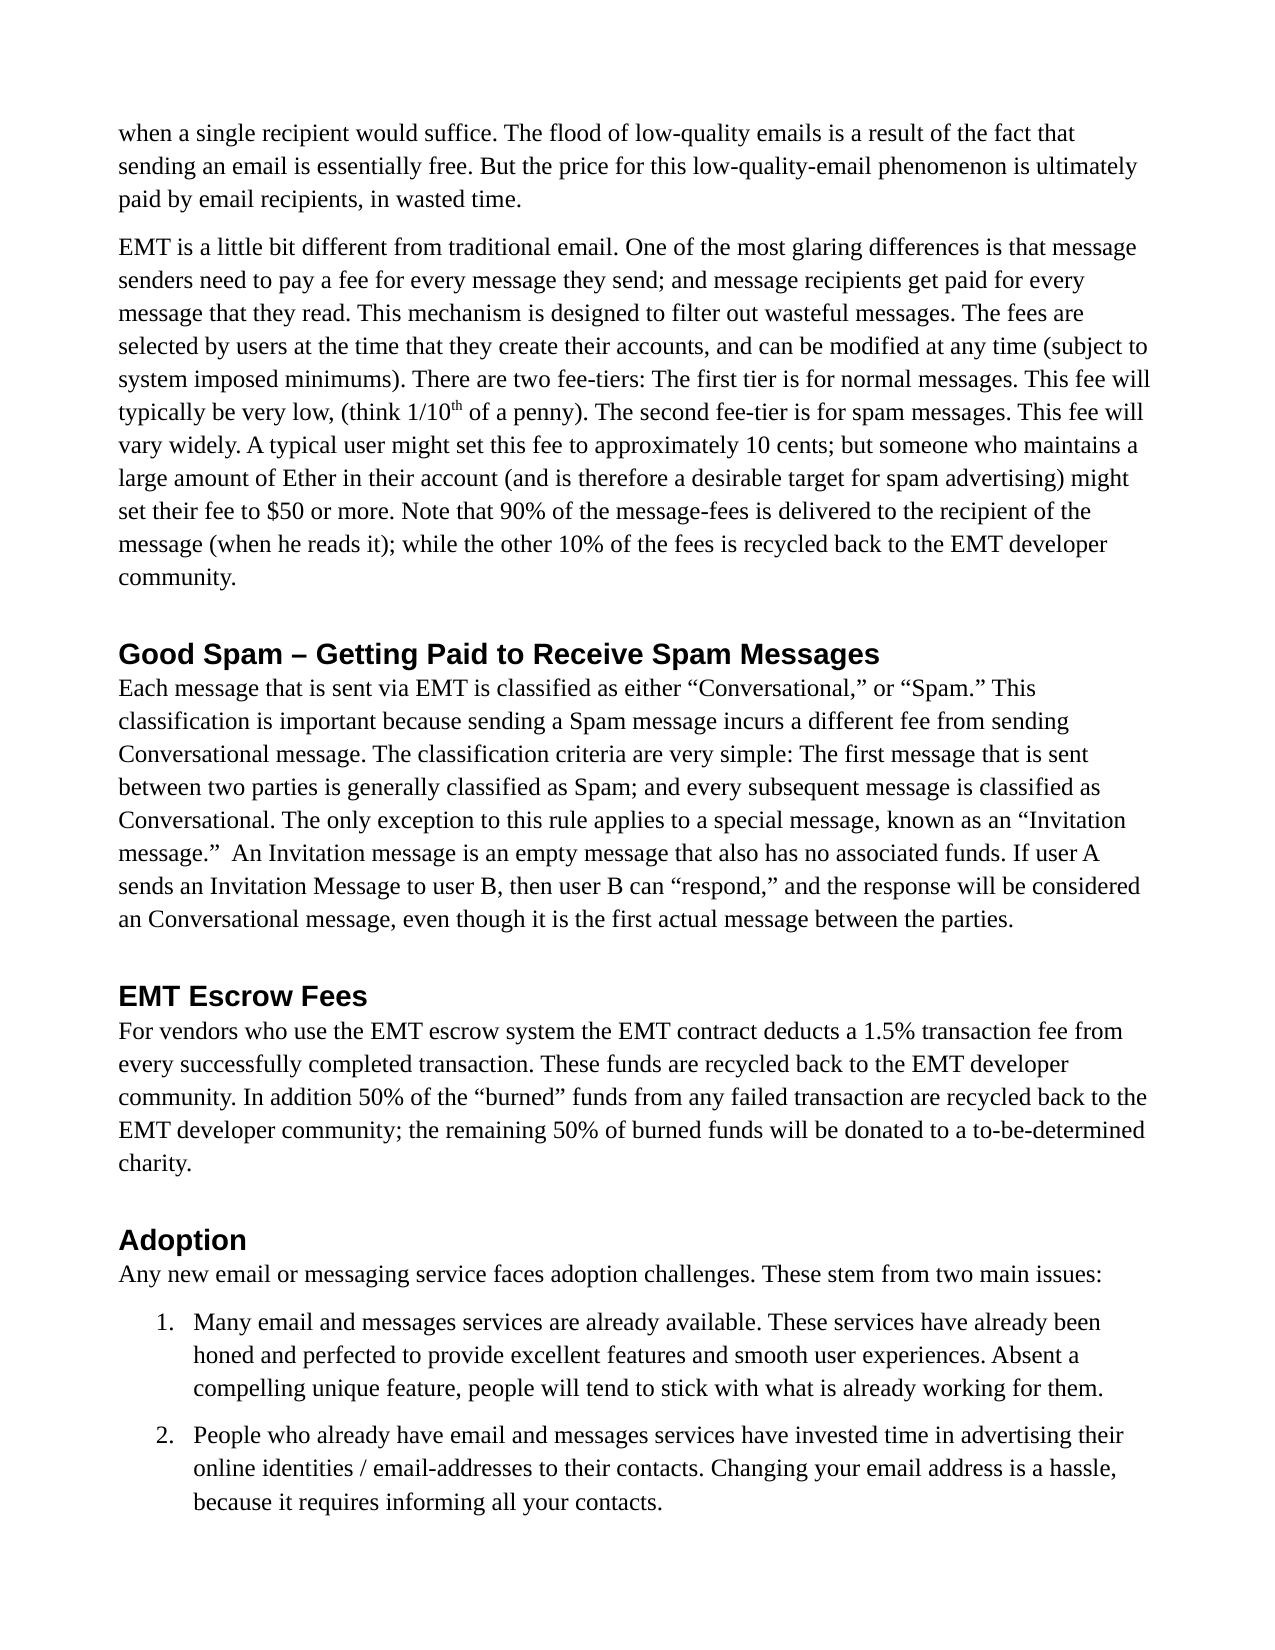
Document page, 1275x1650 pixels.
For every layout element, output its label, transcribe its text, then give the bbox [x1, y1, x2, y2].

list People who already have email and messages services have invested time in advertising their online identities / email-addresses to their contacts. Changing your email address is a hassle, because it requires informing all your contacts. [156, 1421, 1157, 1515]
text EMT is a little bit different from traditional email. One of the most glaring differences is that message senders need to pay a fee for every message they send; and message recipients get paid for every message that they read. This mechanism is designed to filter out wasteful messages. The fees are selected by users at the time that they create their accounts, and can be modified at any time (subject to system imposed minimums). There are two fee-tiers: The first tier is for normal messages. This fee will typically be very low, (think 1/10th of a penny). The second fee-tier is for spam messages. This fee will vary widely. A typical user might set this fee to approximately 10 cents; but someone who maintains a large amount of Ether in their account (and is therefore a desirable target for spam advertising) might set their fee to $50 or more. Note that 90% of the message-fees is delivered to the recipient of the message (when he reads it); while the other 10% of the fees is recycled back to the EMT developer community. [118, 232, 1157, 591]
list Many email and messages services are already available. These services have already been honed and perfected to provide excellent features and smooth user experiences. Absent a compelling unique feature, people will tend to stick with what is already working for them. [156, 1307, 1157, 1402]
subtitle Good Spam – Getting Paid to Receive Spam Messages [118, 637, 1157, 670]
text when a single recipient would suffice. The flood of low-quality emails is a result of the fact that sending an email is essentially free. But the price for this low-quality-email phenomenon is ultimately paid by email recipients, in wasted time. [118, 118, 1157, 213]
subtitle EMT Escrow Fees [118, 979, 1157, 1013]
text Any new email or messaging service faces adoption challenges. These stem from two main issues: [118, 1259, 1157, 1288]
subtitle Adoption [118, 1222, 1157, 1256]
text Each message that is sent via EMT is classified as either “Conversational,” or “Spam.” This classification is important because sending a Spam message incurs a different fee from sending Conversational message. The classification criteria are very simple: The first message that is sent between two parties is generally classified as Spam; and every subsequent message is classified as Conversational. The only exception to this rule applies to a special message, known as an “Invitation message.” An Invitation message is an empty message that also has no associated funds. If user A sends an Invitation Message to user B, then user B can “respond,” and the response will be considered an Conversational message, even though it is the first actual message between the parties. [118, 673, 1157, 933]
text For vendors who use the EMT escrow system the EMT contract deducts a 1.5% transaction fee from every successfully completed transaction. These funds are recycled back to the EMT developer community. In addition 50% of the “burned” funds from any failed transaction are recycled back to the EMT developer community; the remaining 50% of burned funds will be donated to a to-be-determined charity. [118, 1016, 1157, 1177]
